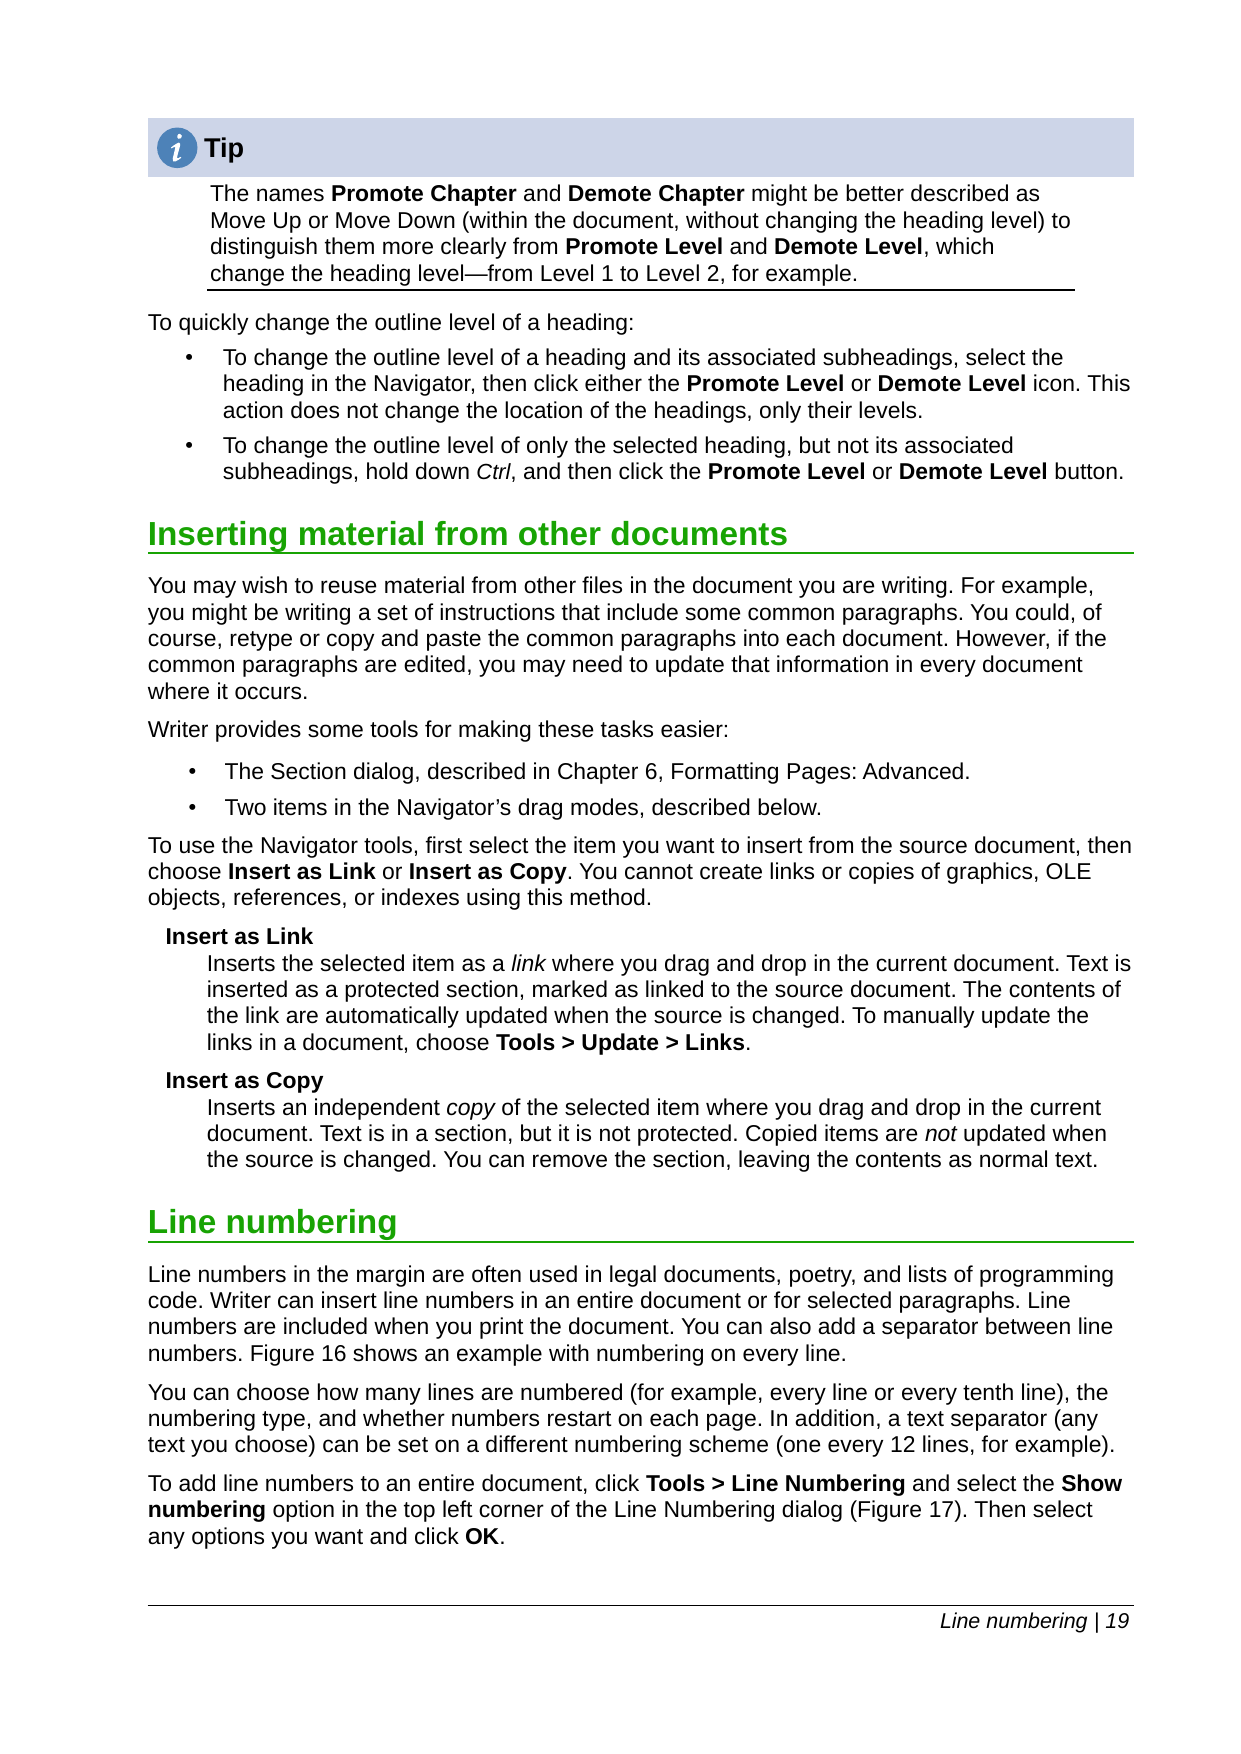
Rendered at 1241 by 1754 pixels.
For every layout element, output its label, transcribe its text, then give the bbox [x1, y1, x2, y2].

text Writer provides some tools for making these tasks easier: [148, 716, 1134, 743]
text Inserts an independent copy of the selected item where you drag and drop in the current document. Text is in a section, but it is not protected. Copied items are not updated when the source is changed. You can remove the section, leaving the contents as normal text. [207, 1094, 1134, 1173]
list To change the outline level of only the selected heading, but not its associated subheadings, hold down Ctrl, and then click the Promote Level or Demote Level button. [185, 432, 1134, 484]
text Line numbers in the margin are often used in legal documents, poetry, and lists of programming code. Writer can insert line numbers in an entire document or for selected paragraphs. Line numbers are included when you print the document. You can also add a separator between line numbers. Figure 16 shows an example with numbering on every line. [148, 1261, 1134, 1366]
text The names Promote Chapter and Demote Chapter might be better described as Move Up or Move Down (within the document, without changing the heading level) to distinguish them more clearly from Promote Level and Demote Level, which change the heading level—from Level 1 to Level 2, for example. [207, 177, 1075, 289]
text You can choose how many lines are numbered (for example, every line or every tenth line), the numbering type, and whether numbers restart on each page. In addition, a text separator (any text you choose) can be set on a different numbering scheme (one every 12 lines, for example). [148, 1378, 1134, 1457]
text Insert as Link [165, 923, 1134, 949]
list Two items in the Navigator’s drag modes, described below. [185, 791, 1134, 823]
text To add line numbers to an entire document, click Tools > Line Numbering and select the Show numbering option in the top left corner of the Line Numbering dialog (Figure 17). Then select any options you want and click OK. [148, 1470, 1134, 1549]
list To quickly change the outline level of a heading: [148, 309, 1134, 335]
subtitle Tip [148, 118, 1134, 177]
subtitle Line numbering [148, 1202, 1134, 1241]
subtitle Inserting material from other documents [148, 514, 1134, 552]
list The Section dialog, described in Chapter 6, Formatting Pages: Advanced. [185, 755, 1134, 784]
text You may wish to reuse material from other files in the document you are writing. For example, you might be writing a set of instructions that include some common paragraphs. You could, of course, retype or copy and paste the common paragraphs into each document. However, if the common paragraphs are edited, you may need to update that information in every document where it occurs. [148, 572, 1134, 704]
text Insert as Copy [165, 1067, 1134, 1094]
text To use the Navigator tools, first select the item you want to insert from the source document, then choose Insert as Link or Insert as Copy. You cannot create links or copies of graphics, OLE objects, references, or indexes using this method. [148, 832, 1134, 911]
list To change the outline level of a heading and its associated subheadings, select the heading in the Navigator, then click either the Promote Level or Demote Level icon. This action does not change the location of the headings, only their levels. [185, 344, 1134, 423]
text Inserts the selected item as a link where you drag and drop in the current document. Text is inserted as a protected section, marked as linked to the source document. The contents of the link are automatically updated when the source is changed. To manually update the links in a document, choose Tools > Update > Links. [207, 949, 1134, 1055]
